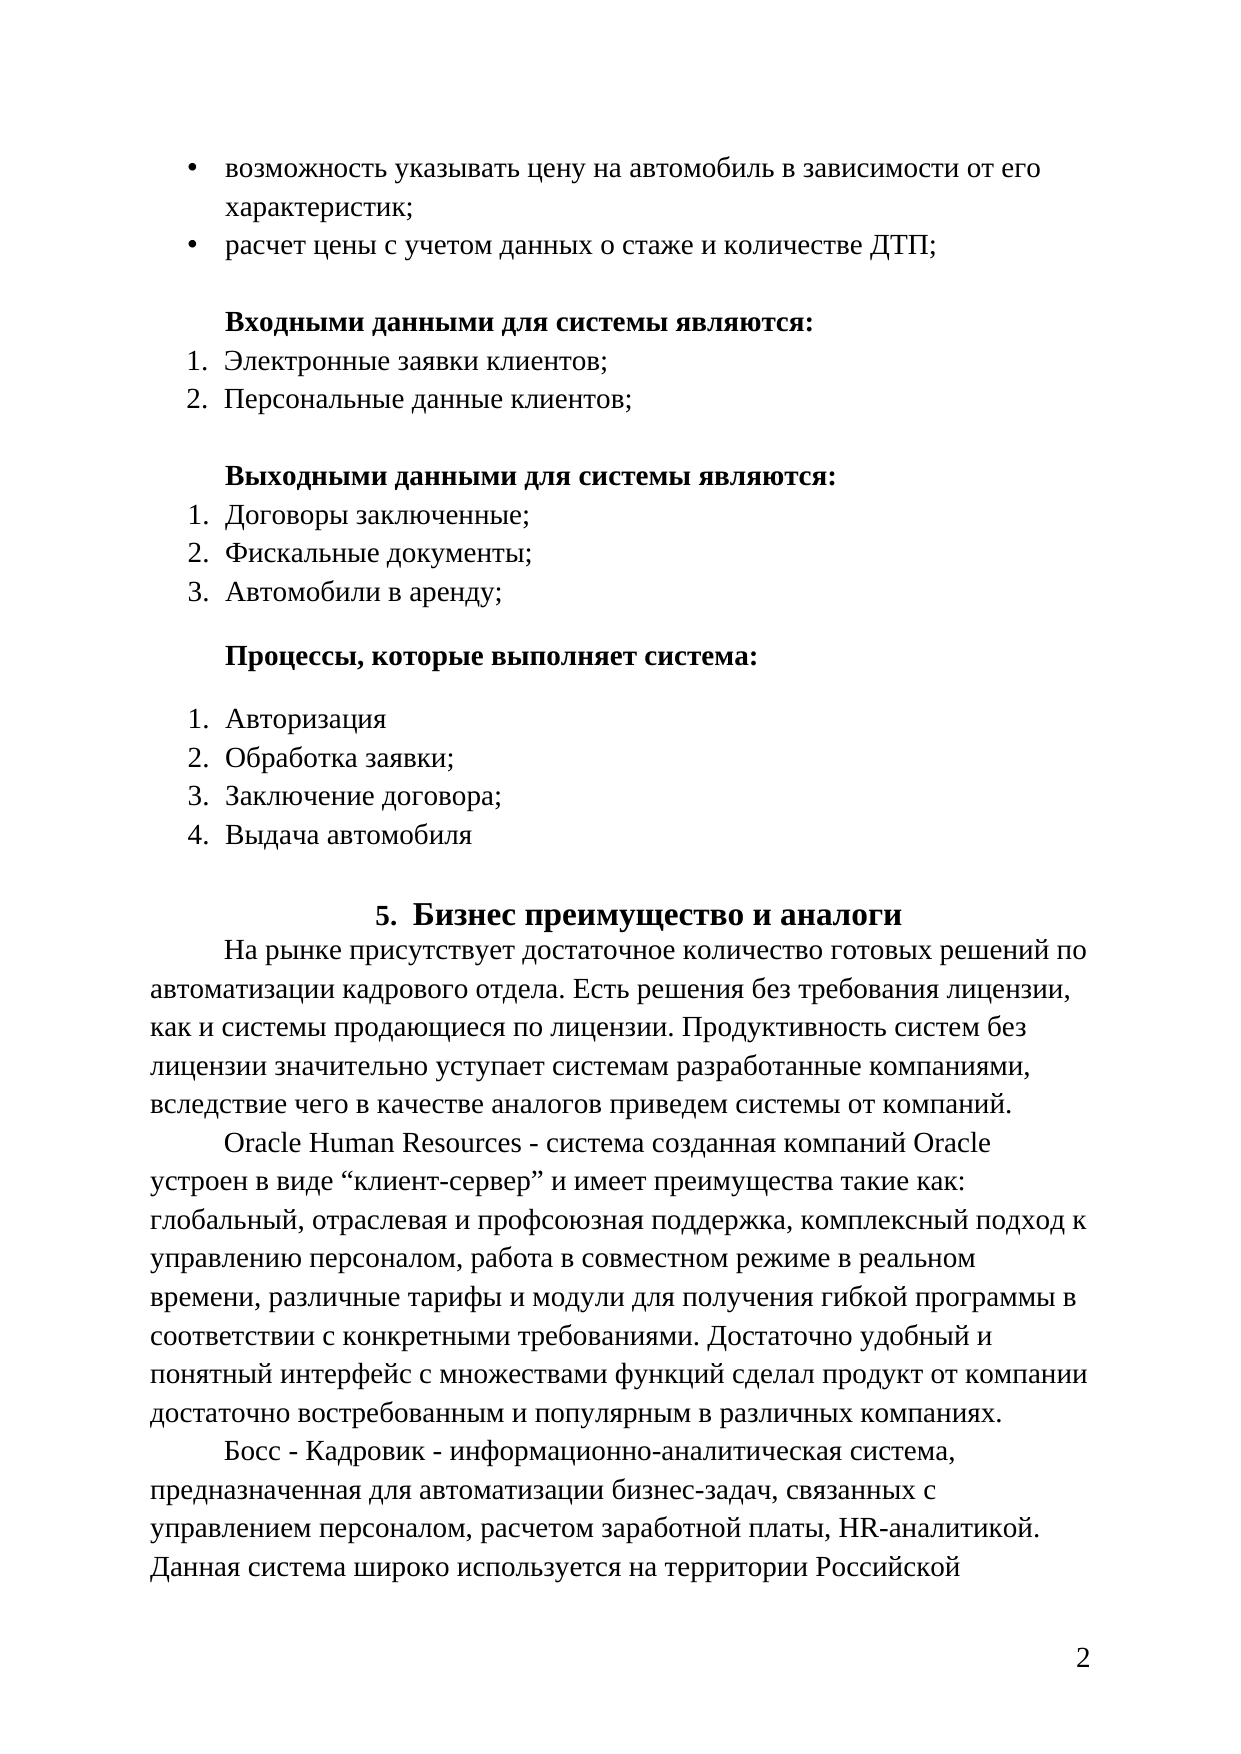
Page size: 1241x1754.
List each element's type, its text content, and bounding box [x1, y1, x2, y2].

list Выдача автомобиля [187, 817, 1090, 850]
text Входными данными для системы являются: [225, 304, 1090, 338]
subtitle Бизнес преимущество и аналоги [187, 894, 1090, 932]
text Босс - Кадровик - информационно-аналитическая система, предназначенная для автоматизации бизнес-задач, связанных с управлением персоналом, расчетом заработной платы, HR-аналитикой. Данная система широко используется на территории Российской [150, 1433, 1090, 1582]
list Договоры заключенные; [187, 497, 1090, 531]
list возможность указывать цену на автомобиль в зависимости от его характеристик; [187, 150, 1090, 222]
text Oracle Human Resources - система созданная компаний Oracle устроен в виде “клиент-сервер” и имеет преимущества такие как: глобальный, отраслевая и профсоюзная поддержка, комплексный подход к управлению персоналом, работа в совместном режиме в реальном времени, различные тарифы и модули для получения гибкой программы в соответствии с конкретными требованиями. Достаточно удобный и понятный интерфейс с множествами функций сделал продукт от компании достаточно востребованным и популярным в различных компаниях. [150, 1125, 1090, 1428]
list расчет цены с учетом данных о стаже и количестве ДТП; [187, 227, 1090, 261]
list Автомобили в аренду; [187, 574, 1090, 608]
list Авторизация [187, 701, 1090, 735]
text Выходными данными для системы являются: [225, 458, 1090, 492]
text На рынке присутствует достаточное количество готовых решений по автоматизации кадрового отдела. Есть решения без требования лицензии, как и системы продающиеся по лицензии. Продуктивность систем без лицензии значительно уступает системам разработанные компаниями, вследствие чего в качестве аналогов приведем системы от компаний. [150, 932, 1090, 1120]
list Заключение договора; [187, 778, 1090, 812]
list Электронные заявки клиентов; [186, 343, 1090, 376]
text Процессы, которые выполняет система: [225, 638, 1090, 671]
list Обработка заявки; [187, 740, 1090, 773]
list Фискальные документы; [187, 536, 1090, 569]
list Персональные данные клиентов; [186, 381, 1090, 415]
